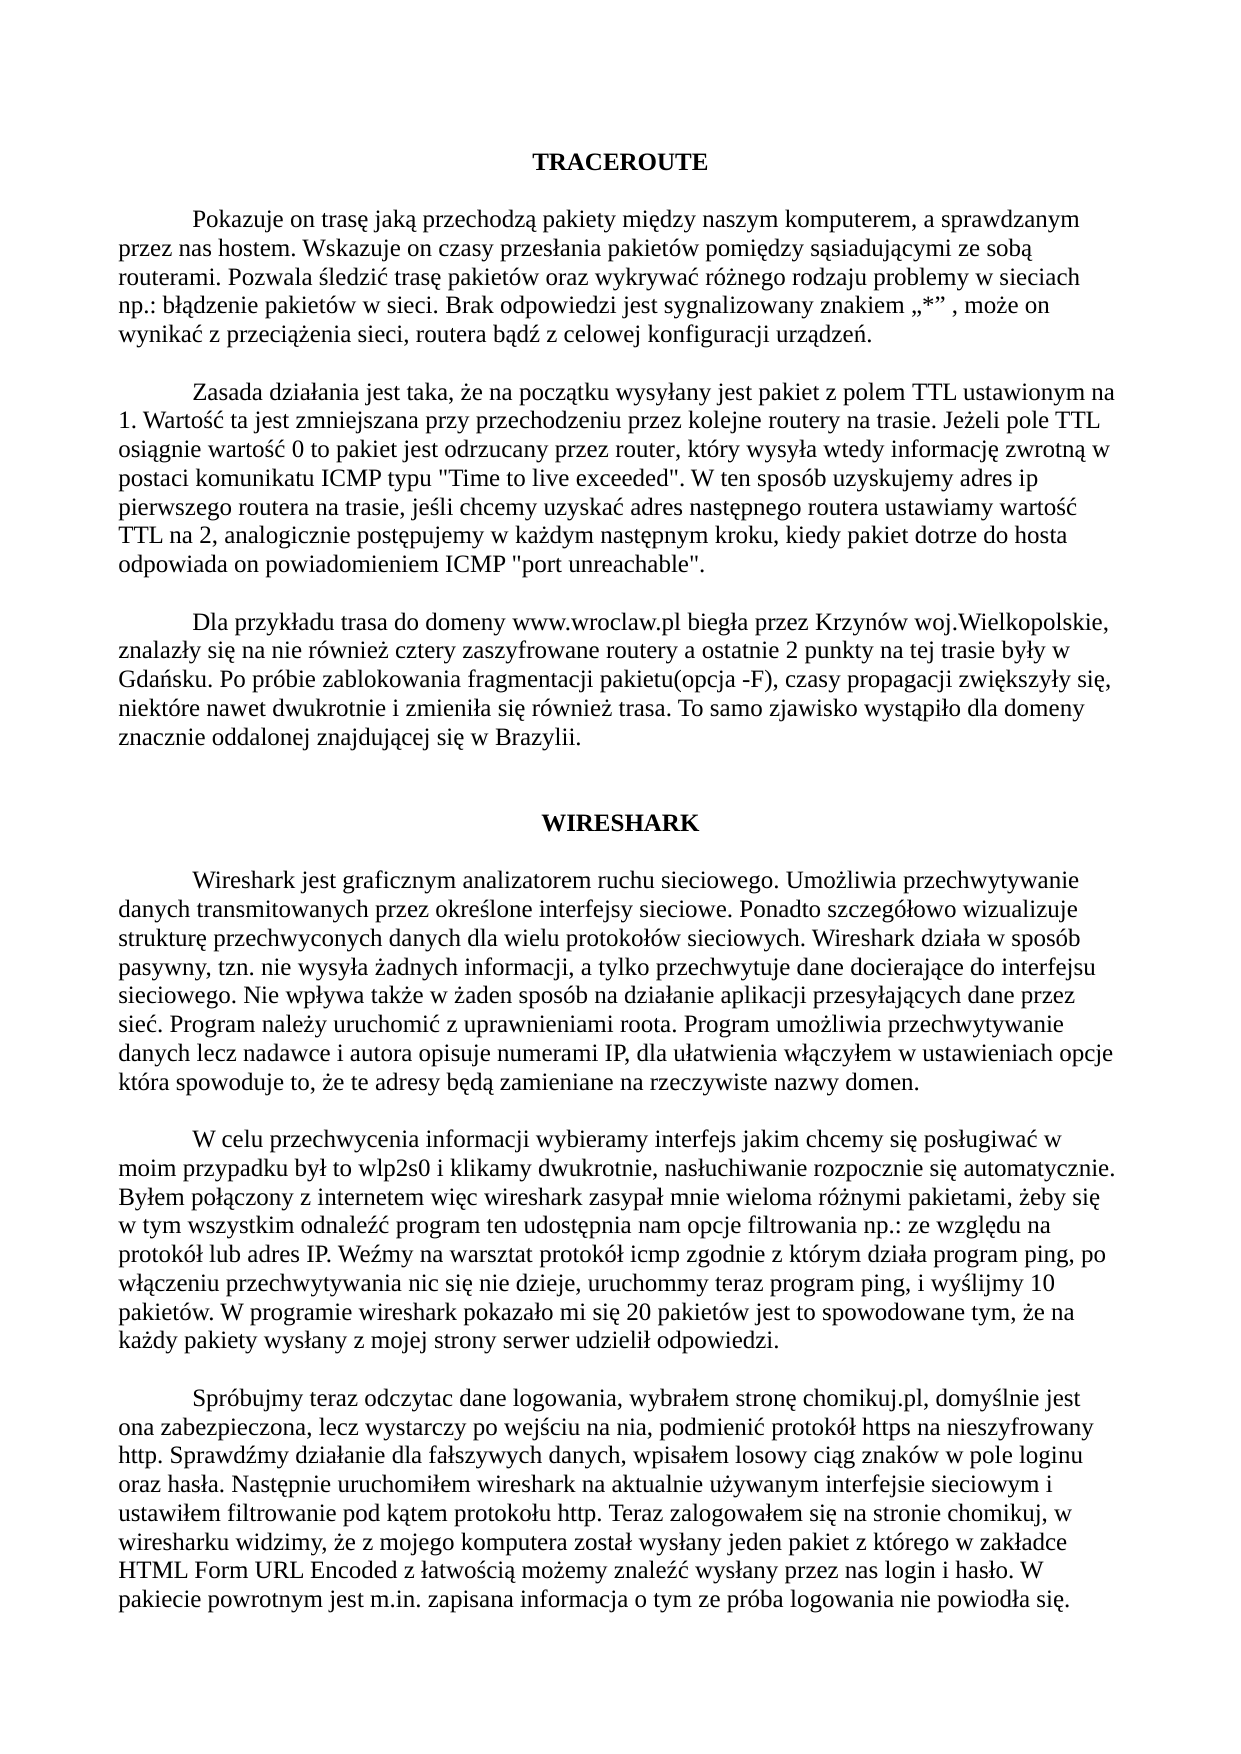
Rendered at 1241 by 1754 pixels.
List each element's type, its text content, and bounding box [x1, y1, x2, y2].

text W celu przechwycenia informacji wybieramy interfejs jakim chcemy się posługiwać w moim przypadku był to wlp2s0 i klikamy dwukrotnie, nasłuchiwanie rozpocznie się automatycznie. [118, 1124, 1122, 1182]
text http. Sprawdźmy działanie dla fałszywych danych, wpisałem losowy ciąg znaków w pole loginu oraz hasła. Następnie uruchomiłem wireshark na aktualnie używanym interfejsie sieciowym i ustawiłem filtrowanie pod kątem protokołu http. Teraz zalogowałem się na stronie chomikuj, w wiresharku widzimy, że z mojego komputera został wysłany jeden pakiet z którego w zakładce HTML Form URL Encoded z łatwością możemy znaleźć wysłany przez nas login i hasło. W pakiecie powrotnym jest m.in. zapisana informacja o tym ze próba logowania nie powiodła się. [118, 1441, 1122, 1613]
text Wireshark jest graficznym analizatorem ruchu sieciowego. Umożliwia przechwytywanie danych transmitowanych przez określone interfejsy sieciowe. Ponadto szczegółowo wizualizuje strukturę przechwyconych danych dla wielu protokołów sieciowych. Wireshark działa w sposób pasywny, tzn. nie wysyła żadnych informacji, a tylko przechwytuje dane docierające do interfejsu sieciowego. Nie wpływa także w żaden sposób na działanie aplikacji przesyłających dane przez sieć. Program należy uruchomić z uprawnieniami roota. Program umożliwia przechwytywanie danych lecz nadawce i autora opisuje numerami IP, dla ułatwienia włączyłem w ustawieniach opcje która spowoduje to, że te adresy będą zamieniane na rzeczywiste nazwy domen. [118, 866, 1122, 1096]
text Byłem połączony z internetem więc wireshark zasypał mnie wieloma różnymi pakietami, żeby się w tym wszystkim odnaleźć program ten udostępnia nam opcje filtrowania np.: ze względu na protokół lub adres IP. Weźmy na warsztat protokół icmp zgodnie z którym działa program ping, po włączeniu przechwytywania nic się nie dzieje, uruchommy teraz program ping, i wyślijmy 10 pakietów. W programie wireshark pokazało mi się 20 pakietów jest to spowodowane tym, że na każdy pakiety wysłany z mojej strony serwer udzielił odpowiedzi. [118, 1182, 1122, 1354]
text Pokazuje on trasę jaką przechodzą pakiety między naszym komputerem, a sprawdzanym przez nas hostem. Wskazuje on czasy przesłania pakietów pomiędzy sąsiadującymi ze sobą routerami. Pozwala śledzić trasę pakietów oraz wykrywać różnego rodzaju problemy w sieciach np.: błądzenie pakietów w sieci. Brak odpowiedzi jest sygnalizowany znakiem „*” , może on wynikać z przeciążenia sieci, routera bądź z celowej konfiguracji urządzeń. [118, 204, 1122, 348]
text WIRESHARK [118, 808, 1122, 837]
text Dla przykładu trasa do domeny www.wroclaw.pl biegła przez Krzynów woj.Wielkopolskie, znalazły się na nie również cztery zaszyfrowane routery a ostatnie 2 punkty na tej trasie były w Gdańsku. Po próbie zablokowania fragmentacji pakietu(opcja -F), czasy propagacji zwiększyły się, niektóre nawet dwukrotnie i zmieniła się również trasa. To samo zjawisko wystąpiło dla domeny znacznie oddalonej znajdującej się w Brazylii. [118, 607, 1122, 751]
text Spróbujmy teraz odczytac dane logowania, wybrałem stronę chomikuj.pl, domyślnie jest ona zabezpieczona, lecz wystarczy po wejściu na nia, podmienić protokół https na nieszyfrowany [118, 1383, 1122, 1441]
text TRACEROUTE [118, 147, 1122, 176]
text Zasada działania jest taka, że na początku wysyłany jest pakiet z polem TTL ustawionym na 1. Wartość ta jest zmniejszana przy przechodzeniu przez kolejne routery na trasie. Jeżeli pole TTL osiągnie wartość 0 to pakiet jest odrzucany przez router, który wysyła wtedy informację zwrotną w postaci komunikatu ICMP typu "Time to live exceeded". W ten sposób uzyskujemy adres ip pierwszego routera na trasie, jeśli chcemy uzyskać adres następnego routera ustawiamy wartość TTL na 2, analogicznie postępujemy w każdym następnym kroku, kiedy pakiet dotrze do hosta odpowiada on powiadomieniem ICMP "port unreachable". [118, 377, 1122, 578]
